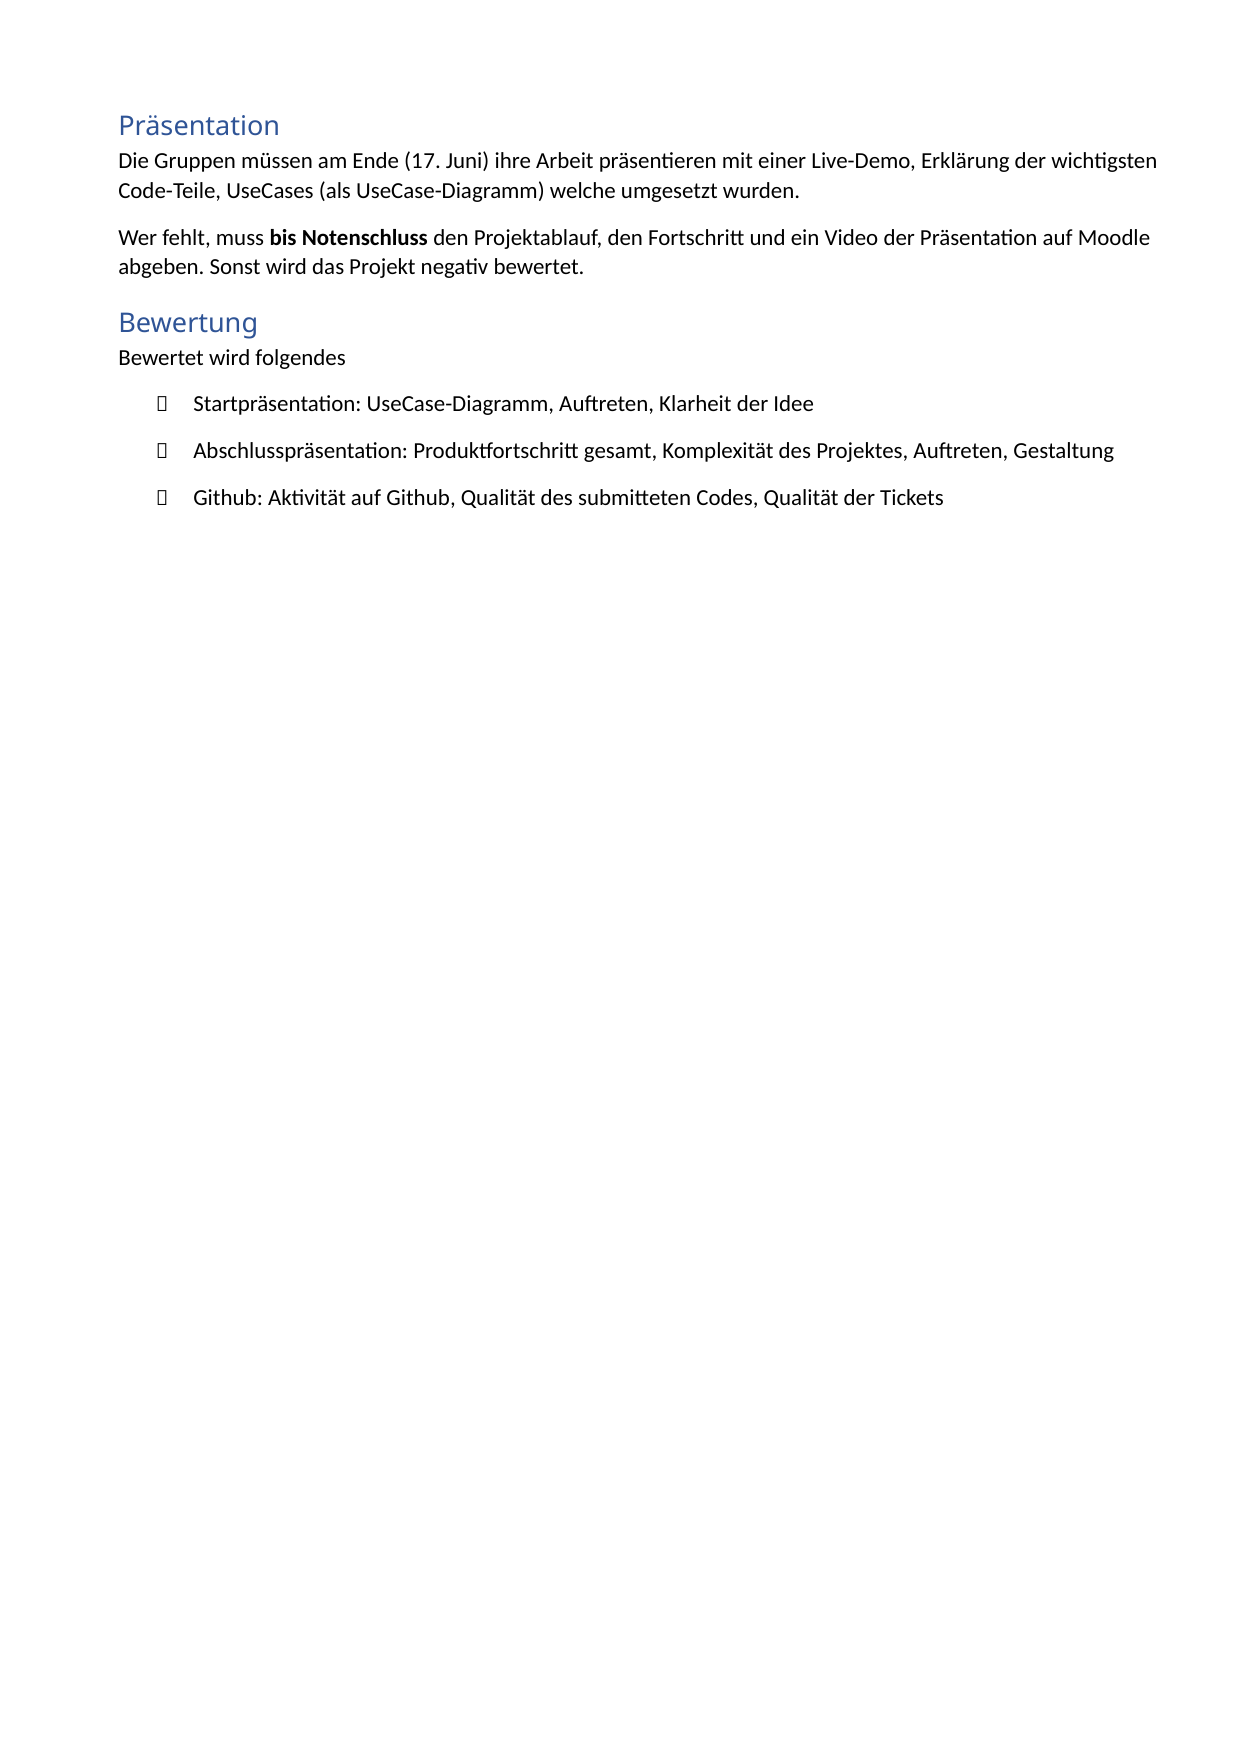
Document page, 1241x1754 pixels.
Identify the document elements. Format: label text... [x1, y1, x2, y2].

subtitle Präsentation [118, 107, 1181, 144]
list Abschlusspräsentation: Produktfortschritt gesamt, Komplexität des Projektes, Auftreten, Gestaltung [156, 436, 1181, 465]
text Wer fehlt, muss bis Notenschluss den Projektablauf, den Fortschritt und ein Video der Präsentation auf Moodle abgeben. Sonst wird das Projekt negativ bewertet. [118, 223, 1181, 281]
subtitle Bewertung [118, 303, 1181, 340]
text Die Gruppen müssen am Ende (17. Juni) ihre Arbeit präsentieren mit einer Live-Demo, Erklärung der wichtigsten Code-Teile, UseCases (als UseCase-Diagramm) welche umgesetzt wurden. [118, 146, 1181, 204]
list Github: Aktivität auf Github, Qualität des submitteten Codes, Qualität der Tickets [156, 483, 1181, 512]
text Bewertet wird folgendes [118, 343, 1181, 371]
list Startpräsentation: UseCase-Diagramm, Auftreten, Klarheit der Idee [156, 389, 1181, 418]
